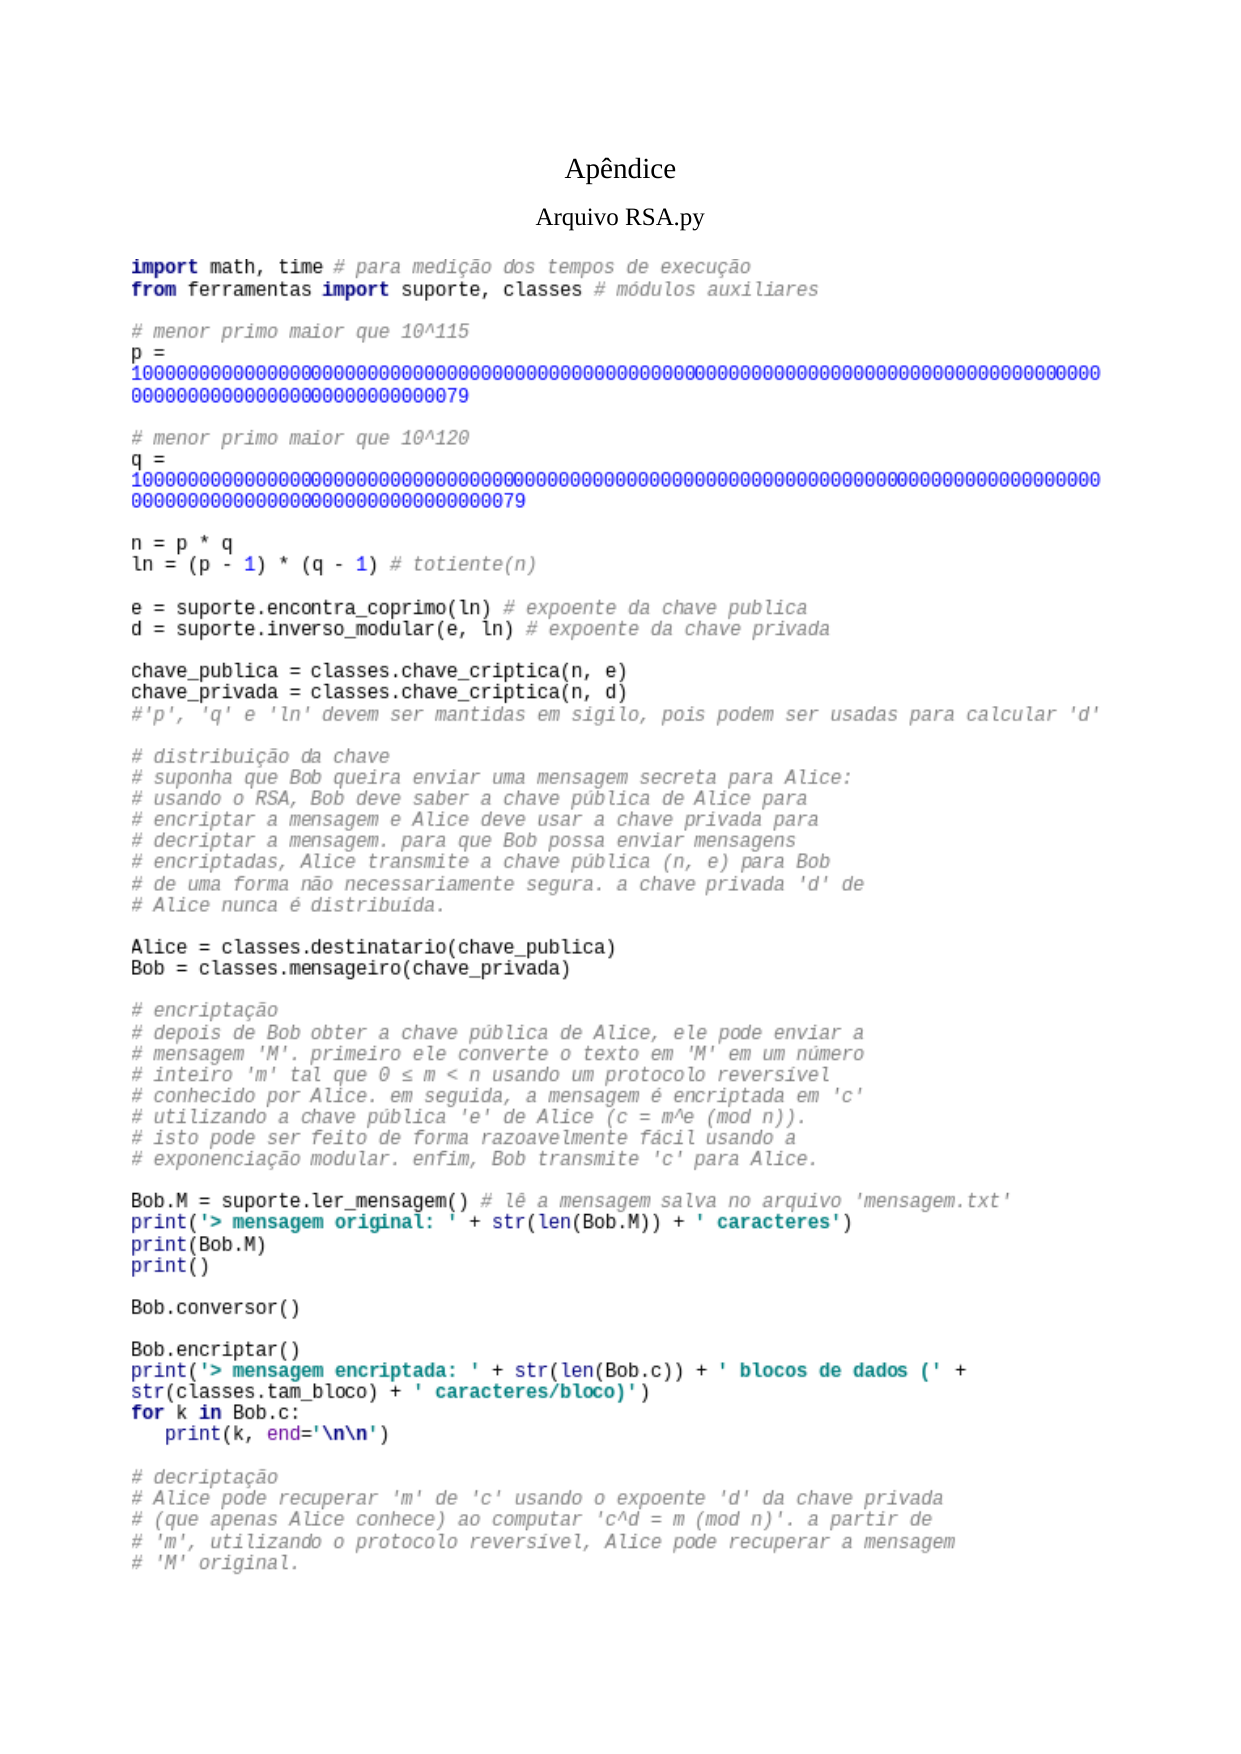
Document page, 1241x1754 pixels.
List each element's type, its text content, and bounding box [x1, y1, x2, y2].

text Arquivo RSA.py [118, 202, 1122, 231]
text Apêndice [118, 152, 1122, 185]
